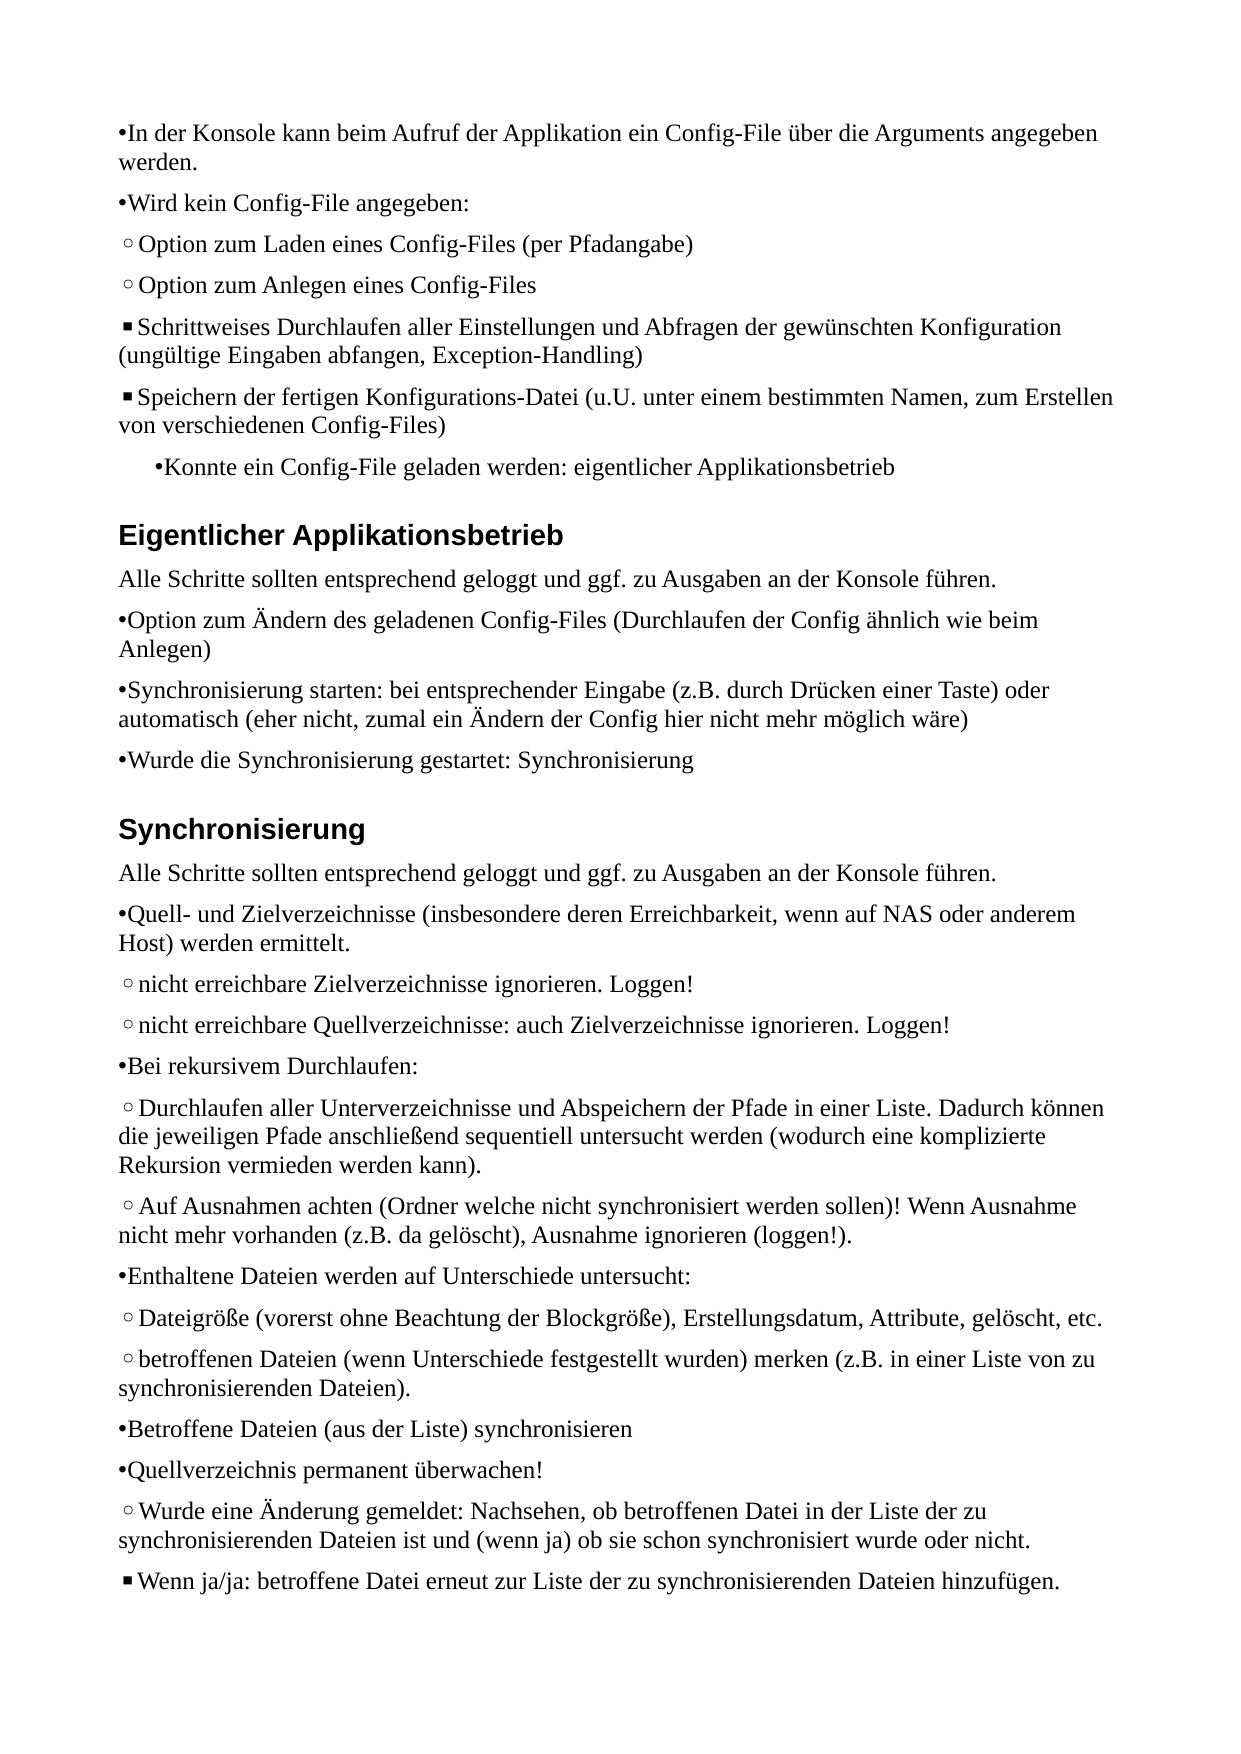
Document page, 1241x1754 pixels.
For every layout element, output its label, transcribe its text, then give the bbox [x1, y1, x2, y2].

list Quellverzeichnis permanent überwachen! [118, 1455, 1122, 1484]
list Wurde eine Änderung gemeldet: Nachsehen, ob betroffenen Datei in der Liste der zu synchronisierenden Dateien ist und (wenn ja) ob sie schon synchronisiert wurde oder nicht. [118, 1496, 1122, 1554]
list Speichern der fertigen Konfigurations-Datei (u.U. unter einem bestimmten Namen, zum Erstellen von verschiedenen Config-Files) [118, 382, 1122, 439]
list Konnte ein Config-File geladen werden: eigentlicher Applikationsbetrieb [154, 452, 1122, 481]
list Quell- und Zielverzeichnisse (insbesondere deren Erreichbarkeit, wenn auf NAS oder anderem Host) werden ermittelt. [118, 899, 1122, 956]
list Option zum Anlegen eines Config-Files [118, 271, 1122, 299]
list betroffenen Dateien (wenn Unterschiede festgestellt wurden) merken (z.B. in einer Liste von zu synchronisierenden Dateien). [118, 1344, 1122, 1401]
list Durchlaufen aller Unterverzeichnisse und Abspeichern der Pfade in einer Liste. Dadurch können die jeweiligen Pfade anschließend sequentiell untersucht werden (wodurch eine komplizierte Rekursion vermieden werden kann). [118, 1093, 1122, 1179]
list Dateigröße (vorerst ohne Beachtung der Blockgröße), Erstellungsdatum, Attribute, gelöscht, etc. [118, 1303, 1122, 1331]
list Enthaltene Dateien werden auf Unterschiede untersucht: [118, 1261, 1122, 1290]
list Auf Ausnahmen achten (Ordner welche nicht synchronisiert werden sollen)! Wenn Ausnahme nicht mehr vorhanden (z.B. da gelöscht), Ausnahme ignorieren (loggen!). [118, 1191, 1122, 1249]
list In der Konsole kann beim Aufruf der Applikation ein Config-File über die Arguments angegeben werden. [118, 118, 1122, 176]
list Wenn ja/ja: betroffene Datei erneut zur Liste der zu synchronisierenden Dateien hinzufügen. [118, 1566, 1122, 1595]
subtitle Eigentlicher Applikationsbetrieb [118, 518, 1122, 552]
text Alle Schritte sollten entsprechend geloggt und ggf. zu Ausgaben an der Konsole führen. [118, 858, 1122, 886]
list Synchronisierung starten: bei entsprechender Eingabe (z.B. durch Drücken einer Taste) oder automatisch (eher nicht, zumal ein Ändern der Config hier nicht mehr möglich wäre) [118, 675, 1122, 733]
list Option zum Laden eines Config-Files (per Pfadangabe) [118, 229, 1122, 258]
list Schrittweises Durchlaufen aller Einstellungen und Abfragen der gewünschten Konfiguration (ungültige Eingaben abfangen, Exception-Handling) [118, 312, 1122, 369]
list Option zum Ändern des geladenen Config-Files (Durchlaufen der Config ähnlich wie beim Anlegen) [118, 605, 1122, 663]
list Bei rekursivem Durchlaufen: [118, 1051, 1122, 1080]
text Alle Schritte sollten entsprechend geloggt und ggf. zu Ausgaben an der Konsole führen. [118, 564, 1122, 593]
list Wurde die Synchronisierung gestartet: Synchronisierung [118, 745, 1122, 774]
subtitle Synchronisierung [118, 812, 1122, 845]
list nicht erreichbare Quellverzeichnisse: auch Zielverzeichnisse ignorieren. Loggen! [118, 1010, 1122, 1039]
list nicht erreichbare Zielverzeichnisse ignorieren. Loggen! [118, 969, 1122, 998]
list Wird kein Config-File angegeben: [118, 188, 1122, 217]
list Betroffene Dateien (aus der Liste) synchronisieren [118, 1414, 1122, 1443]
